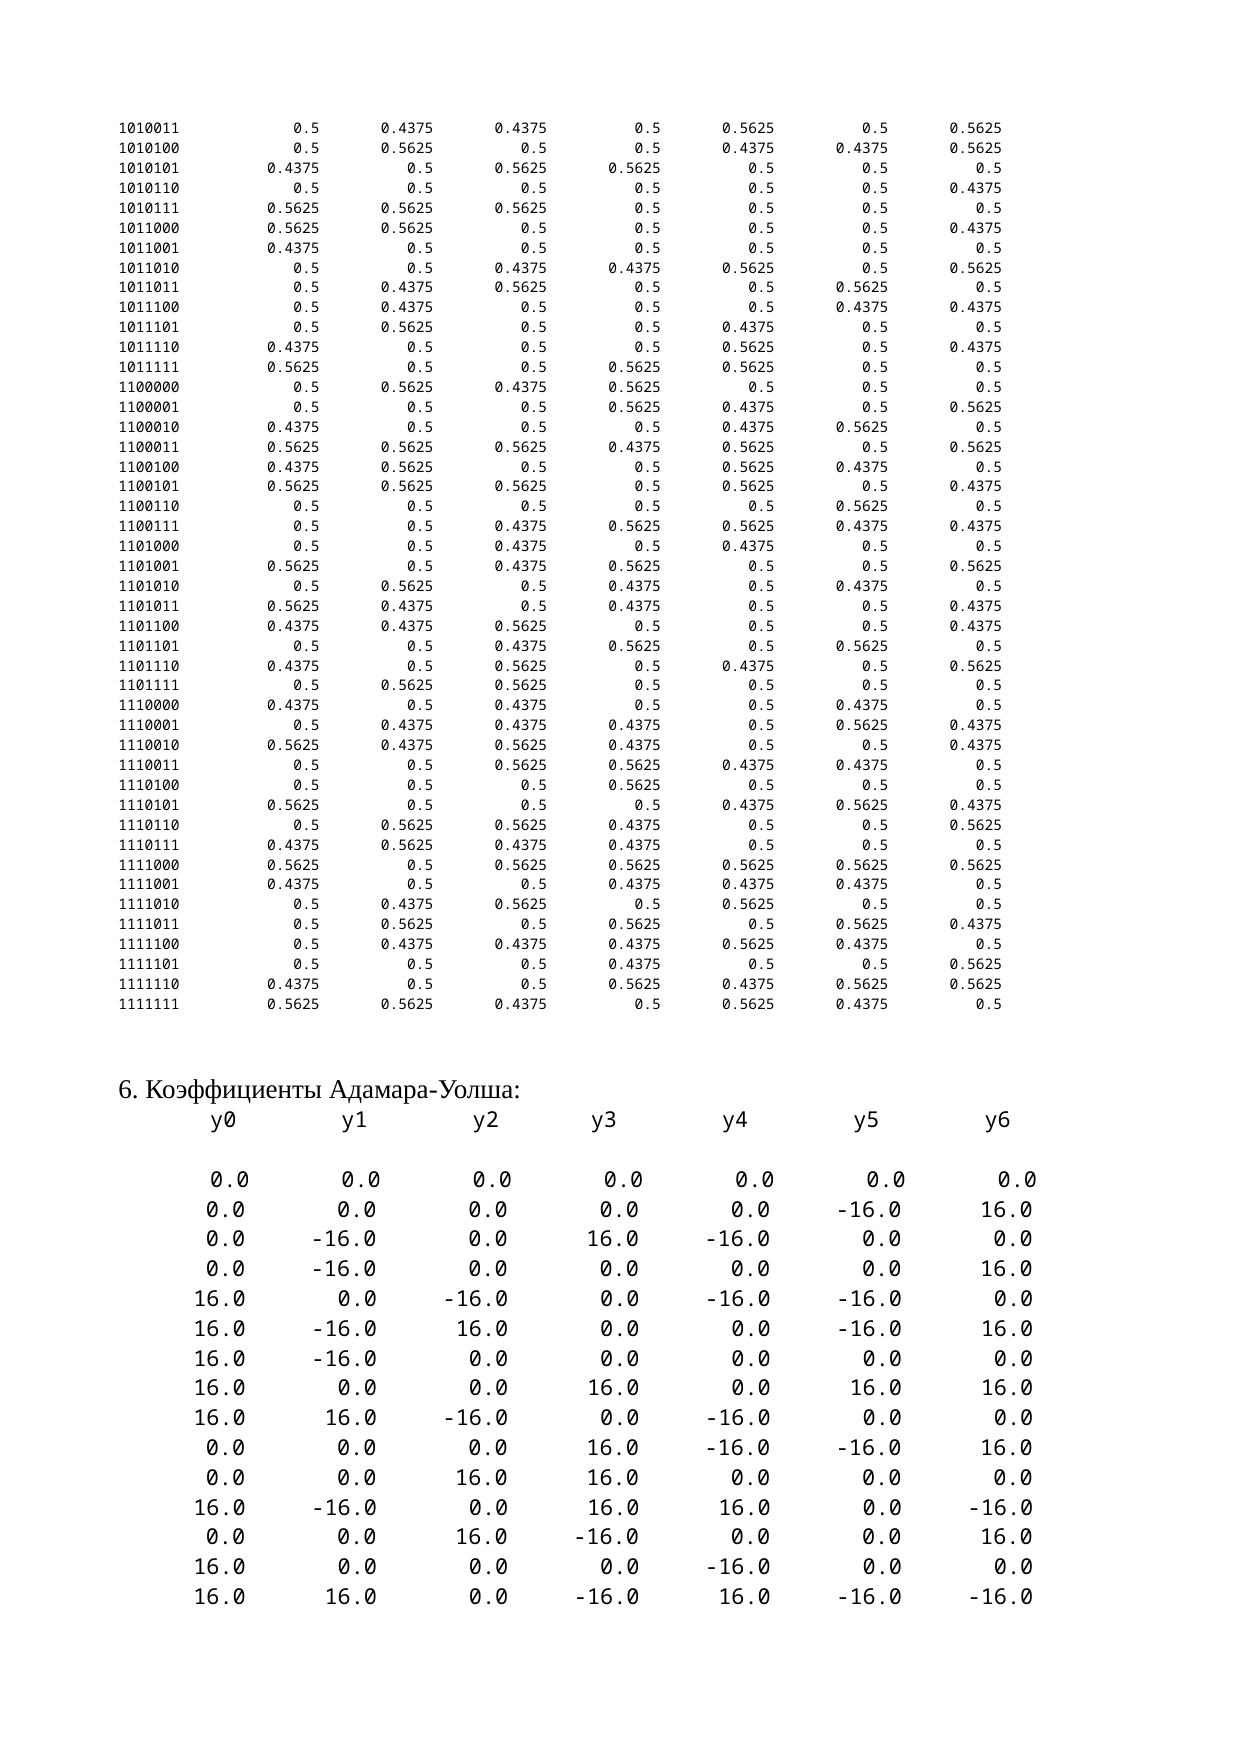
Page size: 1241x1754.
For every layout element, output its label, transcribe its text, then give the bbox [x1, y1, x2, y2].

text 1011000 0.5625 0.5625 0.5 0.5 0.5 0.5 0.4375 [118, 218, 1122, 237]
text 1010101 0.4375 0.5 0.5625 0.5625 0.5 0.5 0.5 [118, 158, 1122, 178]
text 1011011 0.5 0.4375 0.5625 0.5 0.5 0.5625 0.5 [118, 277, 1122, 297]
text 0.0 0.0 0.0 0.0 0.0 0.0 0.0 [118, 1164, 1122, 1193]
text 1100101 0.5625 0.5625 0.5625 0.5 0.5625 0.5 0.4375 [118, 476, 1122, 496]
text 1010011 0.5 0.4375 0.4375 0.5 0.5625 0.5 0.5625 [118, 118, 1122, 138]
text 1110100 0.5 0.5 0.5 0.5625 0.5 0.5 0.5 [118, 775, 1122, 794]
text 1100000 0.5 0.5625 0.4375 0.5625 0.5 0.5 0.5 [118, 377, 1122, 397]
text 1111110 0.4375 0.5 0.5 0.5625 0.4375 0.5625 0.5625 [118, 974, 1122, 993]
text 1111101 0.5 0.5 0.5 0.4375 0.5 0.5 0.5625 [118, 954, 1122, 974]
text 1010100 0.5 0.5625 0.5 0.5 0.4375 0.4375 0.5625 [118, 138, 1122, 158]
text 0.0 0.0 16.0 -16.0 0.0 0.0 16.0 [118, 1521, 1122, 1551]
text 1110110 0.5 0.5625 0.5625 0.4375 0.5 0.5 0.5625 [118, 814, 1122, 834]
text 0.0 0.0 16.0 16.0 0.0 0.0 0.0 [118, 1462, 1122, 1491]
text 16.0 -16.0 16.0 0.0 0.0 -16.0 16.0 [118, 1313, 1122, 1342]
text 1101001 0.5625 0.5 0.4375 0.5625 0.5 0.5 0.5625 [118, 556, 1122, 576]
text 1100100 0.4375 0.5625 0.5 0.5 0.5625 0.4375 0.5 [118, 456, 1122, 476]
text 1011100 0.5 0.4375 0.5 0.5 0.5 0.4375 0.4375 [118, 297, 1122, 317]
text 1110011 0.5 0.5 0.5625 0.5625 0.4375 0.4375 0.5 [118, 755, 1122, 775]
text 1100111 0.5 0.5 0.4375 0.5625 0.5625 0.4375 0.4375 [118, 516, 1122, 536]
text 1011001 0.4375 0.5 0.5 0.5 0.5 0.5 0.5 [118, 237, 1122, 257]
text 0.0 0.0 0.0 16.0 -16.0 -16.0 16.0 [118, 1432, 1122, 1462]
text 6. Коэффициенты Адамара-Уолша: [118, 1073, 1122, 1104]
text 1110001 0.5 0.4375 0.4375 0.4375 0.5 0.5625 0.4375 [118, 715, 1122, 735]
text 16.0 16.0 0.0 -16.0 16.0 -16.0 -16.0 [118, 1581, 1122, 1611]
text 16.0 0.0 0.0 16.0 0.0 16.0 16.0 [118, 1372, 1122, 1402]
text 16.0 -16.0 0.0 16.0 16.0 0.0 -16.0 [118, 1491, 1122, 1521]
text 1110101 0.5625 0.5 0.5 0.5 0.4375 0.5625 0.4375 [118, 794, 1122, 814]
text 16.0 0.0 -16.0 0.0 -16.0 -16.0 0.0 [118, 1283, 1122, 1313]
text 1111001 0.4375 0.5 0.5 0.4375 0.4375 0.4375 0.5 [118, 874, 1122, 894]
text 1010111 0.5625 0.5625 0.5625 0.5 0.5 0.5 0.5 [118, 198, 1122, 218]
text 1111010 0.5 0.4375 0.5625 0.5 0.5625 0.5 0.5 [118, 894, 1122, 914]
text 1111011 0.5 0.5625 0.5 0.5625 0.5 0.5625 0.4375 [118, 914, 1122, 934]
text 1101000 0.5 0.5 0.4375 0.5 0.4375 0.5 0.5 [118, 536, 1122, 556]
text 1100011 0.5625 0.5625 0.5625 0.4375 0.5625 0.5 0.5625 [118, 436, 1122, 456]
text 1011101 0.5 0.5625 0.5 0.5 0.4375 0.5 0.5 [118, 317, 1122, 337]
text 1100001 0.5 0.5 0.5 0.5625 0.4375 0.5 0.5625 [118, 397, 1122, 417]
text 1101111 0.5 0.5625 0.5625 0.5 0.5 0.5 0.5 [118, 675, 1122, 695]
text 1101110 0.4375 0.5 0.5625 0.5 0.4375 0.5 0.5625 [118, 655, 1122, 675]
text 1100010 0.4375 0.5 0.5 0.5 0.4375 0.5625 0.5 [118, 417, 1122, 436]
text 1011110 0.4375 0.5 0.5 0.5 0.5625 0.5 0.4375 [118, 337, 1122, 357]
text 0.0 0.0 0.0 0.0 0.0 -16.0 16.0 [118, 1193, 1122, 1223]
text 16.0 16.0 -16.0 0.0 -16.0 0.0 0.0 [118, 1402, 1122, 1432]
text 1101011 0.5625 0.4375 0.5 0.4375 0.5 0.5 0.4375 [118, 596, 1122, 616]
text 1011010 0.5 0.5 0.4375 0.4375 0.5625 0.5 0.5625 [118, 257, 1122, 277]
text 1101010 0.5 0.5625 0.5 0.4375 0.5 0.4375 0.5 [118, 576, 1122, 596]
text 16.0 -16.0 0.0 0.0 0.0 0.0 0.0 [118, 1342, 1122, 1372]
text 0.0 -16.0 0.0 0.0 0.0 0.0 16.0 [118, 1253, 1122, 1283]
text 1111000 0.5625 0.5 0.5625 0.5625 0.5625 0.5625 0.5625 [118, 854, 1122, 874]
text 1110010 0.5625 0.4375 0.5625 0.4375 0.5 0.5 0.4375 [118, 735, 1122, 755]
text 1110111 0.4375 0.5625 0.4375 0.4375 0.5 0.5 0.5 [118, 834, 1122, 854]
text 1110000 0.4375 0.5 0.4375 0.5 0.5 0.4375 0.5 [118, 695, 1122, 715]
text 1101101 0.5 0.5 0.4375 0.5625 0.5 0.5625 0.5 [118, 635, 1122, 655]
text 1100110 0.5 0.5 0.5 0.5 0.5 0.5625 0.5 [118, 496, 1122, 516]
text 1111100 0.5 0.4375 0.4375 0.4375 0.5625 0.4375 0.5 [118, 934, 1122, 954]
text 1010110 0.5 0.5 0.5 0.5 0.5 0.5 0.4375 [118, 178, 1122, 198]
text 16.0 0.0 0.0 0.0 -16.0 0.0 0.0 [118, 1551, 1122, 1581]
text 1111111 0.5625 0.5625 0.4375 0.5 0.5625 0.4375 0.5 [118, 993, 1122, 1013]
text 0.0 -16.0 0.0 16.0 -16.0 0.0 0.0 [118, 1223, 1122, 1253]
text 1101100 0.4375 0.4375 0.5625 0.5 0.5 0.5 0.4375 [118, 616, 1122, 635]
text y0 y1 y2 y3 y4 y5 y6 [118, 1104, 1122, 1134]
text 1011111 0.5625 0.5 0.5 0.5625 0.5625 0.5 0.5 [118, 357, 1122, 377]
